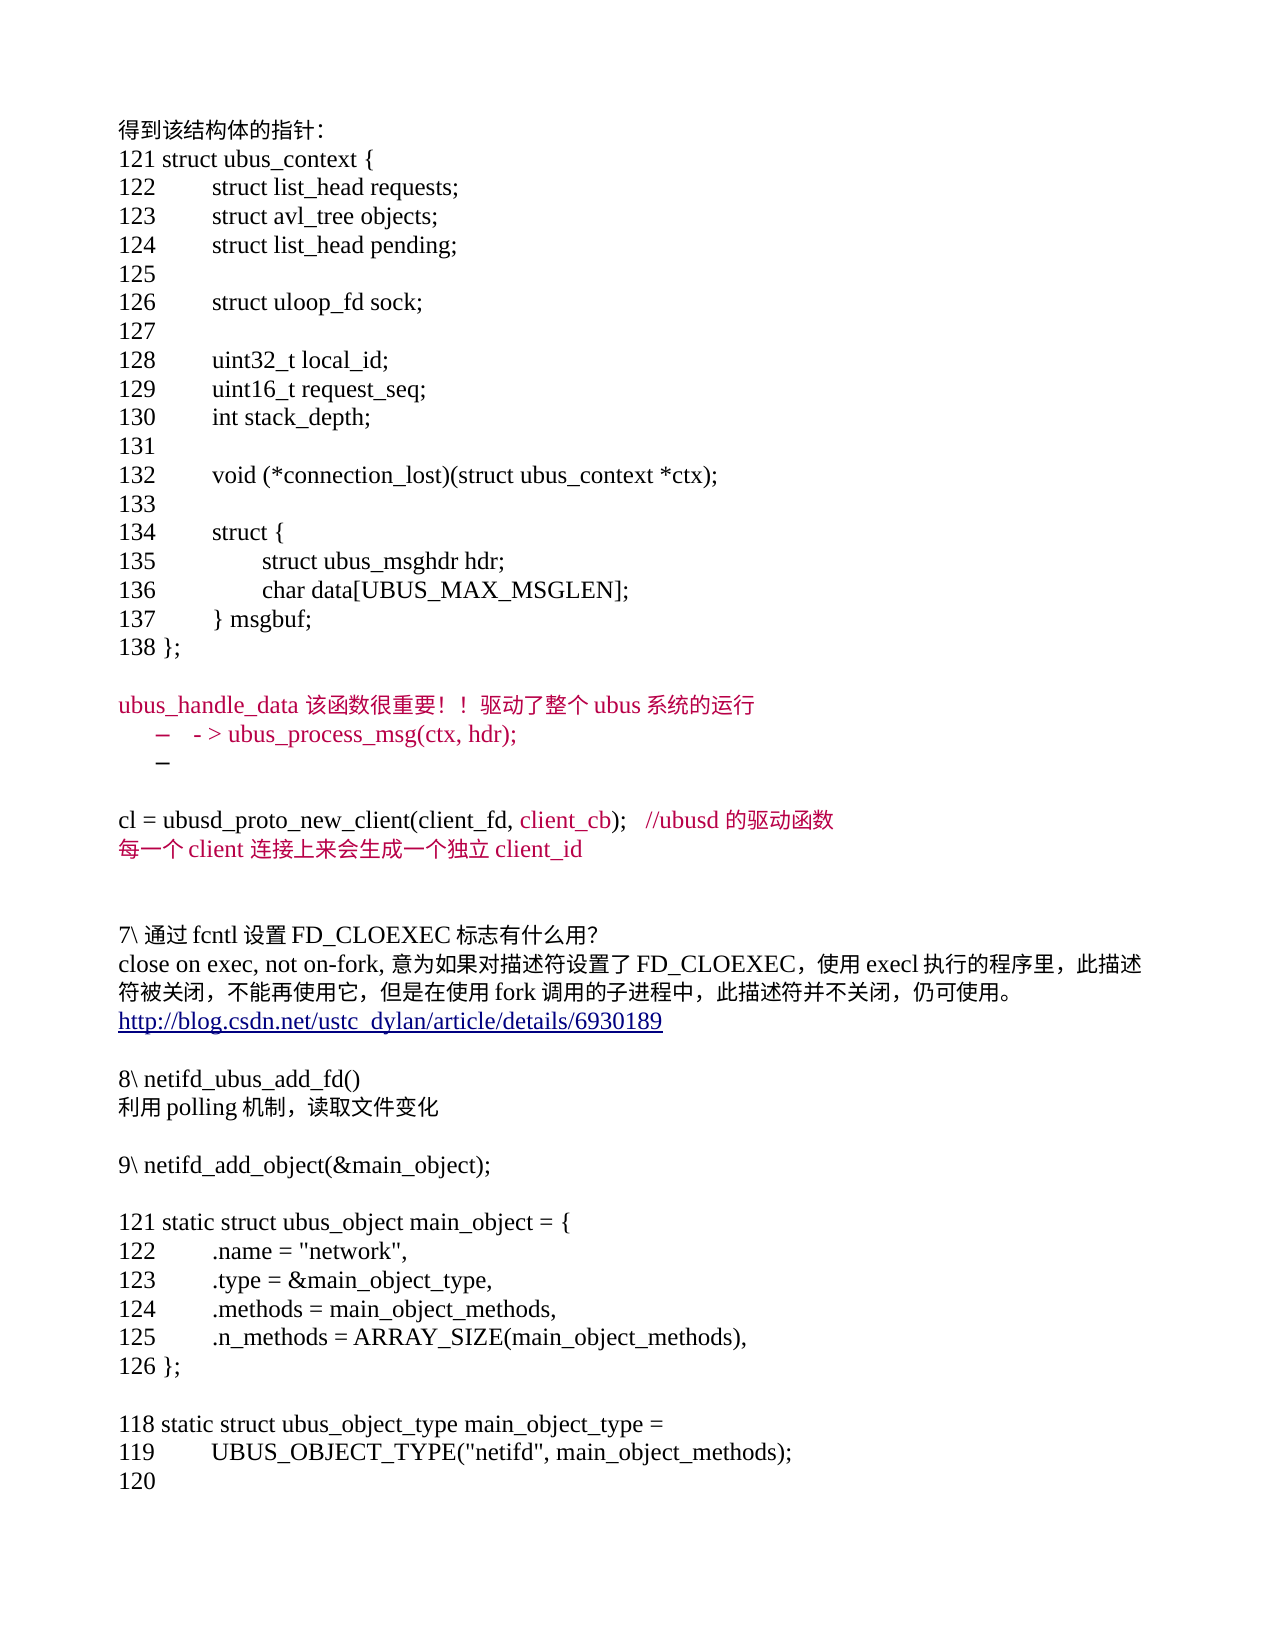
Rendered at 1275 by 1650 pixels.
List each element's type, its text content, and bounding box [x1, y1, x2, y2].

text http://blog.csdn.net/ustc_dylan/article/details/6930189 [118, 1006, 1157, 1035]
text 利用polling机制，读取文件变化 [118, 1092, 1157, 1121]
text 136 char data[UBUS_MAX_MSGLEN]; [118, 575, 1157, 604]
text 122 .name = "network", [118, 1236, 1157, 1265]
text 130 int stack_depth; [118, 402, 1157, 431]
text 121 static struct ubus_object main_object = { [118, 1207, 1157, 1236]
text 126 }; [118, 1351, 1157, 1380]
text 125 .n_methods = ARRAY_SIZE(main_object_methods), [118, 1322, 1157, 1351]
text 137 } msgbuf; [118, 604, 1157, 632]
text 128 uint32_t local_id; [118, 345, 1157, 374]
text 121 struct ubus_context { [118, 144, 1157, 172]
text 138 }; [118, 632, 1157, 661]
text 125 [118, 259, 1157, 287]
text 123 .type = &main_object_type, [118, 1265, 1157, 1294]
text 7\ 通过fcntl设置FD_CLOEXEC标志有什么用？ [118, 920, 1157, 949]
list - > ubus_process_msg(ctx, hdr); [156, 719, 1157, 747]
text close on exec, not on-fork, 意为如果对描述符设置了FD_CLOEXEC，使用execl执行的程序里，此描述符被关闭，不能再使用它，但是在使用fork调用的子进程中，此描述符并不关闭，仍可使用。 [118, 949, 1157, 1006]
text ubus_handle_data 该函数很重要！！驱动了整个ubus系统的运行 [118, 690, 1157, 719]
text 124 struct list_head pending; [118, 230, 1157, 259]
text 124 .methods = main_object_methods, [118, 1294, 1157, 1322]
text 8\ netifd_ubus_add_fd() [118, 1064, 1157, 1092]
text 132 void (*connection_lost)(struct ubus_context *ctx); [118, 460, 1157, 489]
text 9\ netifd_add_object(&main_object); [118, 1150, 1157, 1179]
text 123 struct avl_tree objects; [118, 201, 1157, 230]
text 129 uint16_t request_seq; [118, 374, 1157, 402]
text 每一个client 连接上来会生成一个独立client_id [118, 834, 1157, 862]
text 127 [118, 316, 1157, 345]
text 118 static struct ubus_object_type main_object_type = [118, 1409, 1157, 1437]
text 得到该结构体的指针： [118, 118, 1157, 144]
text cl = ubusd_proto_new_client(client_fd, client_cb); //ubusd 的驱动函数 [118, 805, 1157, 834]
text 126 struct uloop_fd sock; [118, 287, 1157, 316]
text 134 struct { [118, 517, 1157, 546]
text 122 struct list_head requests; [118, 172, 1157, 201]
text 131 [118, 431, 1157, 460]
text 135 struct ubus_msghdr hdr; [118, 546, 1157, 575]
text 120 [118, 1466, 1157, 1495]
text 119 UBUS_OBJECT_TYPE("netifd", main_object_methods); [118, 1437, 1157, 1466]
text 133 [118, 489, 1157, 517]
